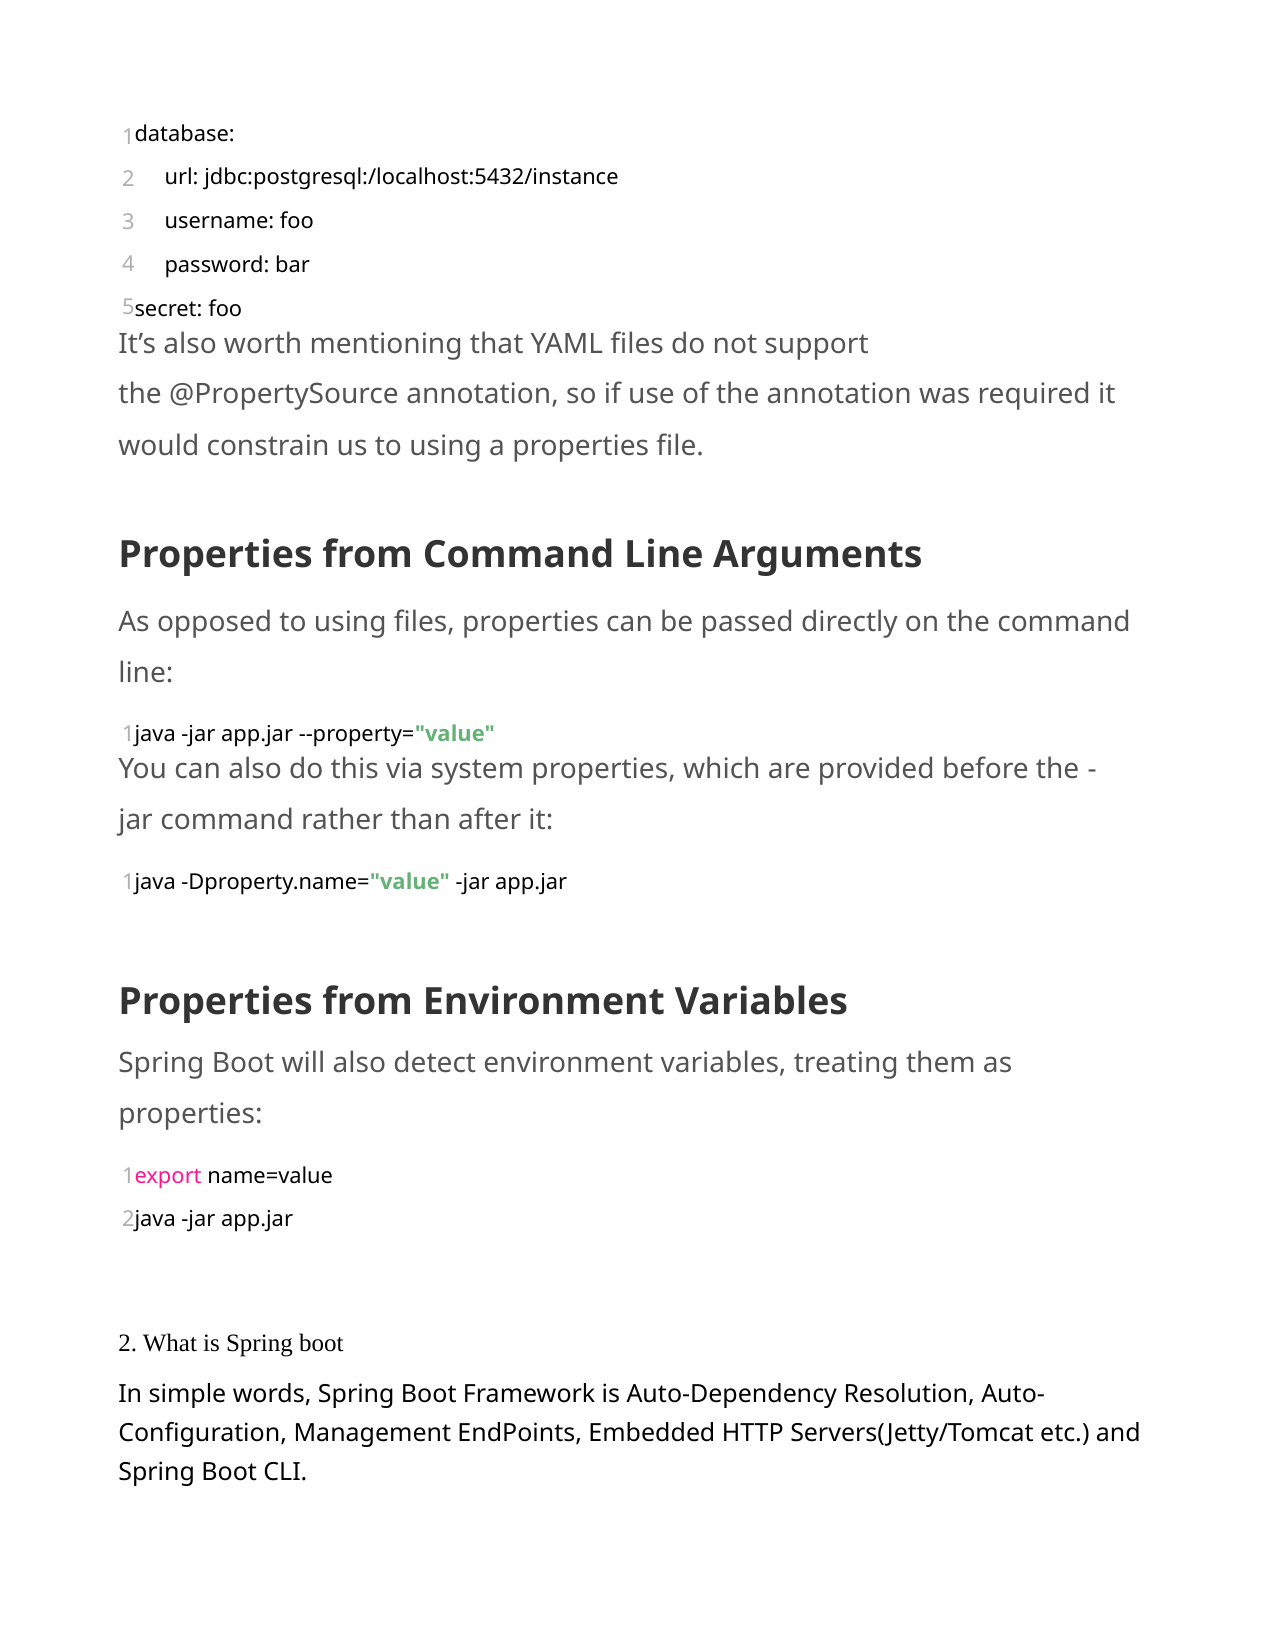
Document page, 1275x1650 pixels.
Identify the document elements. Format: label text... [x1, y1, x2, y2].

text 2. What is Spring boot [118, 1328, 1157, 1356]
text It’s also worth mentioning that YAML files do not support the @PropertySource annotation, so if use of the annotation was required it would constrain us to using a properties file. [118, 323, 1157, 463]
table_header database: url: jdbc:postgresql:/localhost:5432/instance username: foo password: bar secret: foo [134, 118, 658, 323]
text Properties from Command Line Arguments [118, 491, 1157, 579]
text As opposed to using files, properties can be passed directly on the command line: [118, 601, 1157, 690]
table_header 1 [118, 866, 134, 896]
table_header 1 [118, 719, 134, 748]
table_header export name=value java -jar app.jar [134, 1160, 355, 1232]
table_header 1 2 3 4 5 [118, 118, 134, 323]
subtitle Properties from Environment Variables [118, 974, 1157, 1025]
table_header 1 2 [118, 1160, 134, 1232]
table_header java -Dproperty.name="value" -jar app.jar [134, 866, 607, 896]
text Spring Boot will also detect environment variables, treating them as properties: [118, 1043, 1157, 1132]
table_header java -jar app.jar --property="value" [134, 719, 532, 748]
text In simple words, Spring Boot Framework is Auto-Dependency Resolution, Auto-Configuration, Management EndPoints, Embedded HTTP Servers(Jetty/Tomcat etc.) and Spring Boot CLI. [118, 1375, 1157, 1488]
text You can also do this via system properties, which are provided before the -jar command rather than after it: [118, 748, 1157, 837]
